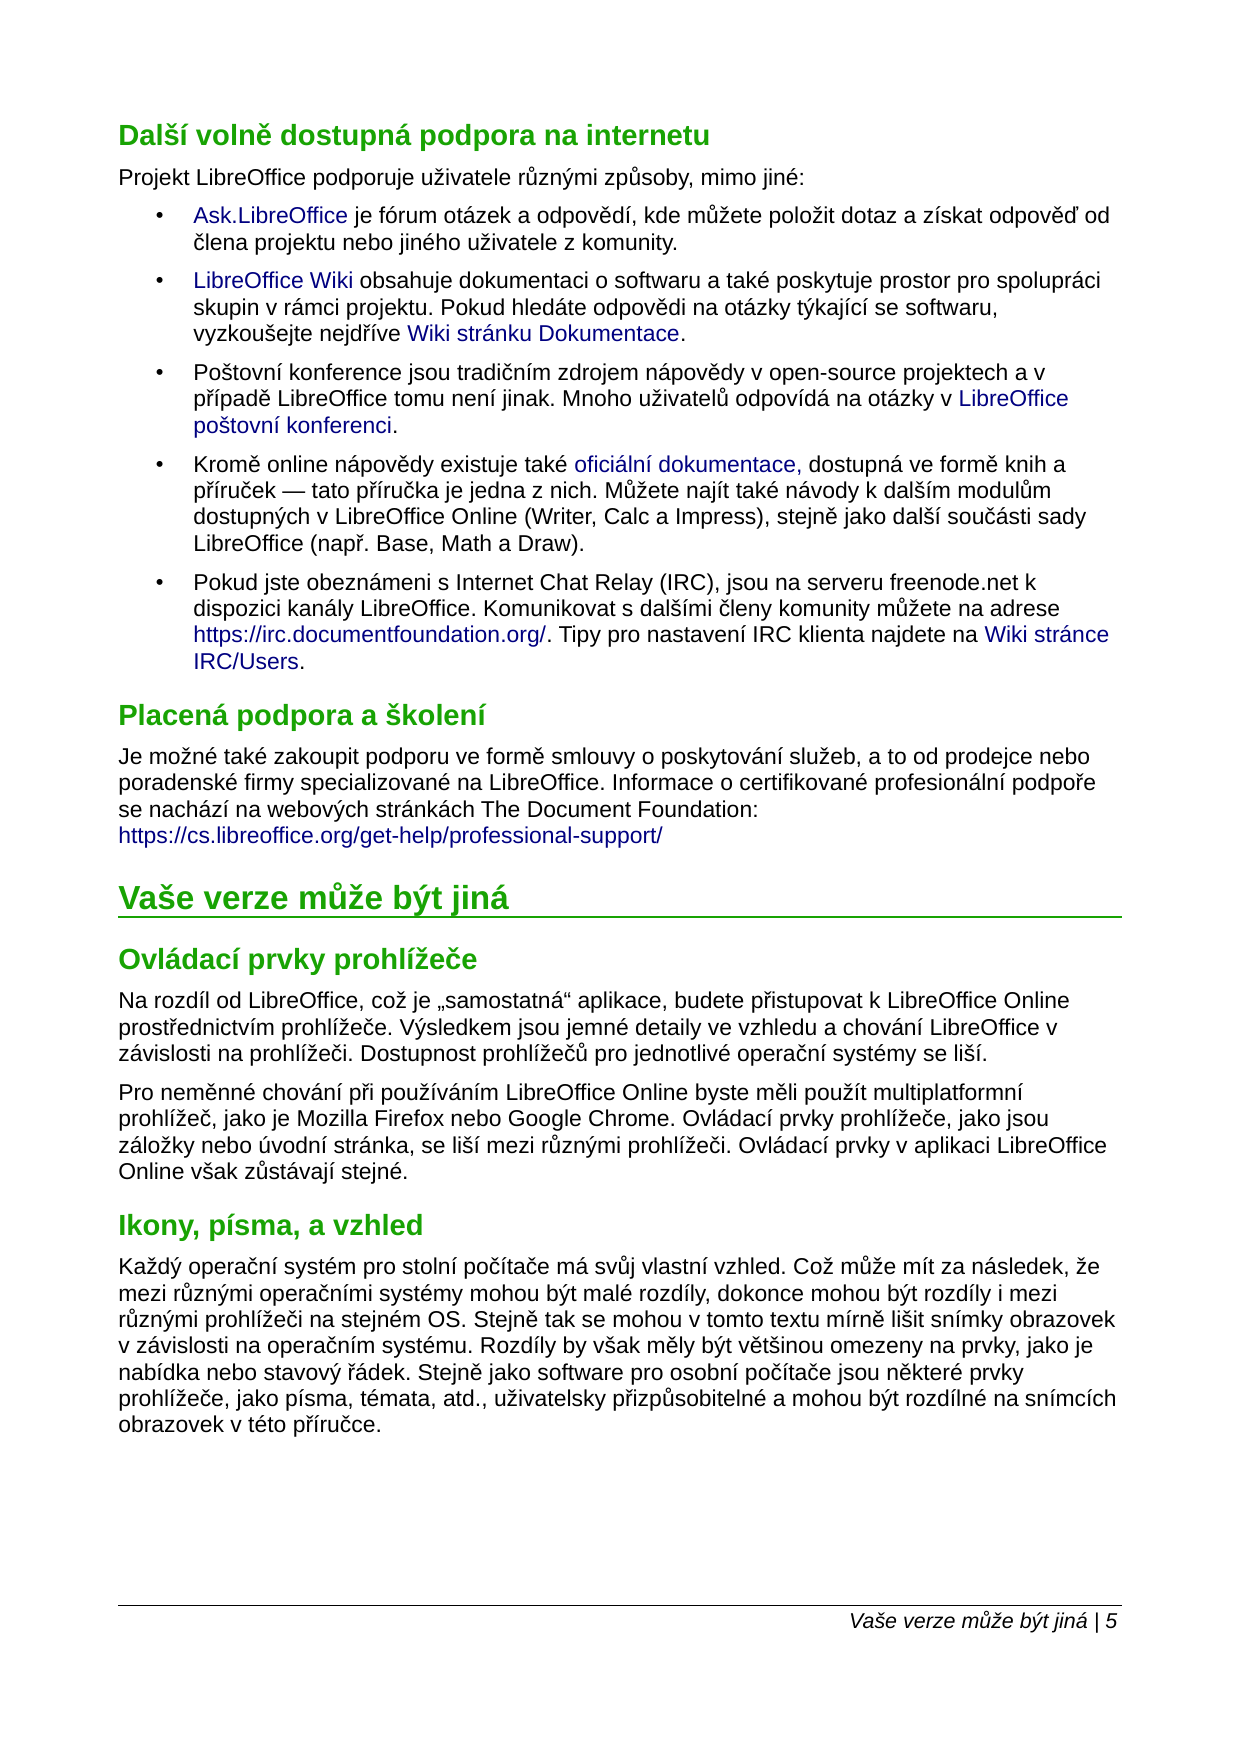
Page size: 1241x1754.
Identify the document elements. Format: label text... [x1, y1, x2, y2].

text Je možné také zakoupit podporu ve formě smlouvy o poskytování služeb, a to od prodejce nebo poradenské firmy specializované na LibreOffice. Informace o certifikované profesionální podpoře se nachází na webových stránkách The Document Foundation: https://cs.libreoffice.org/get-help/professional-support/ [118, 743, 1122, 848]
text Každý operační systém pro stolní počítače má svůj vlastní vzhled. Což může mít za následek, že mezi různými operačními systémy mohou být malé rozdíly, dokonce mohou být rozdíly i mezi různými prohlížeči na stejném OS. Stejně tak se mohou v tomto textu mírně lišit snímky obrazovek v závislosti na operačním systému. Rozdíly by však měly být většinou omezeny na prvky, jako je nabídka nebo stavový řádek. Stejně jako software pro osobní počítače jsou některé prvky prohlížeče, jako písma, témata, atd., uživatelsky přizpůsobitelné a mohou být rozdílné na snímcích obrazovek v této příručce. [118, 1253, 1122, 1438]
list Pokud jste obeznámeni s Internet Chat Relay (IRC), jsou na serveru freenode.net k dispozici kanály LibreOffice. Komunikovat s dalšími členy komunity můžete na adrese https://irc.documentfoundation.org/. Tipy pro nastavení IRC klienta najdete na Wiki stránce IRC/Users. [156, 568, 1122, 674]
subtitle Ikony, písma, a vzhled [118, 1208, 1122, 1241]
subtitle Placená podpora a školení [118, 698, 1122, 731]
list Kromě online nápovědy existuje také oficiální dokumentace, dostupná ve formě knih a příruček — tato příručka je jedna z nich. Můžete najít také návody k dalším modulům dostupných v LibreOffice Online (Writer, Calc a Impress), stejně jako další součásti sady LibreOffice (např. Base, Math a Draw). [156, 451, 1122, 556]
text Pro neměnné chování při používáním LibreOffice Online byste měli použít multiplatformní prohlížeč, jako je Mozilla Firefox nebo Google Chrome. Ovládací prvky prohlížeče, jako jsou záložky nebo úvodní stránka, se liší mezi různými prohlížeči. Ovládací prvky v aplikaci LibreOffice Online však zůstávají stejné. [118, 1079, 1122, 1184]
list Poštovní konference jsou tradičním zdrojem nápovědy v open-source projektech a v případě LibreOffice tomu není jinak. Mnoho uživatelů odpovídá na otázky v LibreOffice poštovní konferenci. [156, 359, 1122, 438]
list LibreOffice Wiki obsahuje dokumentaci o softwaru a také poskytuje prostor pro spolupráci skupin v rámci projektu. Pokud hledáte odpovědi na otázky týkající se softwaru, vyzkoušejte nejdříve Wiki stránku Dokumentace. [156, 267, 1122, 347]
subtitle Další volně dostupná podpora na internetu [118, 118, 1122, 152]
list Ask.LibreOffice je fórum otázek a odpovědí, kde můžete položit dotaz a získat odpověď od člena projektu nebo jiného uživatele z komunity. [156, 202, 1122, 255]
subtitle Ovládací prvky prohlížeče [118, 942, 1122, 976]
text Projekt LibreOffice podporuje uživatele různými způsoby, mimo jiné: [118, 163, 1122, 190]
subtitle Vaše verze může být jiná [118, 878, 1122, 916]
text Na rozdíl od LibreOffice, což je „samostatná“ aplikace, budete přistupovat k LibreOffice Online prostřednictvím prohlížeče. Výsledkem jsou jemné detaily ve vzhledu a chování LibreOffice v závislosti na prohlížeči. Dostupnost prohlížečů pro jednotlivé operační systémy se liší. [118, 987, 1122, 1066]
